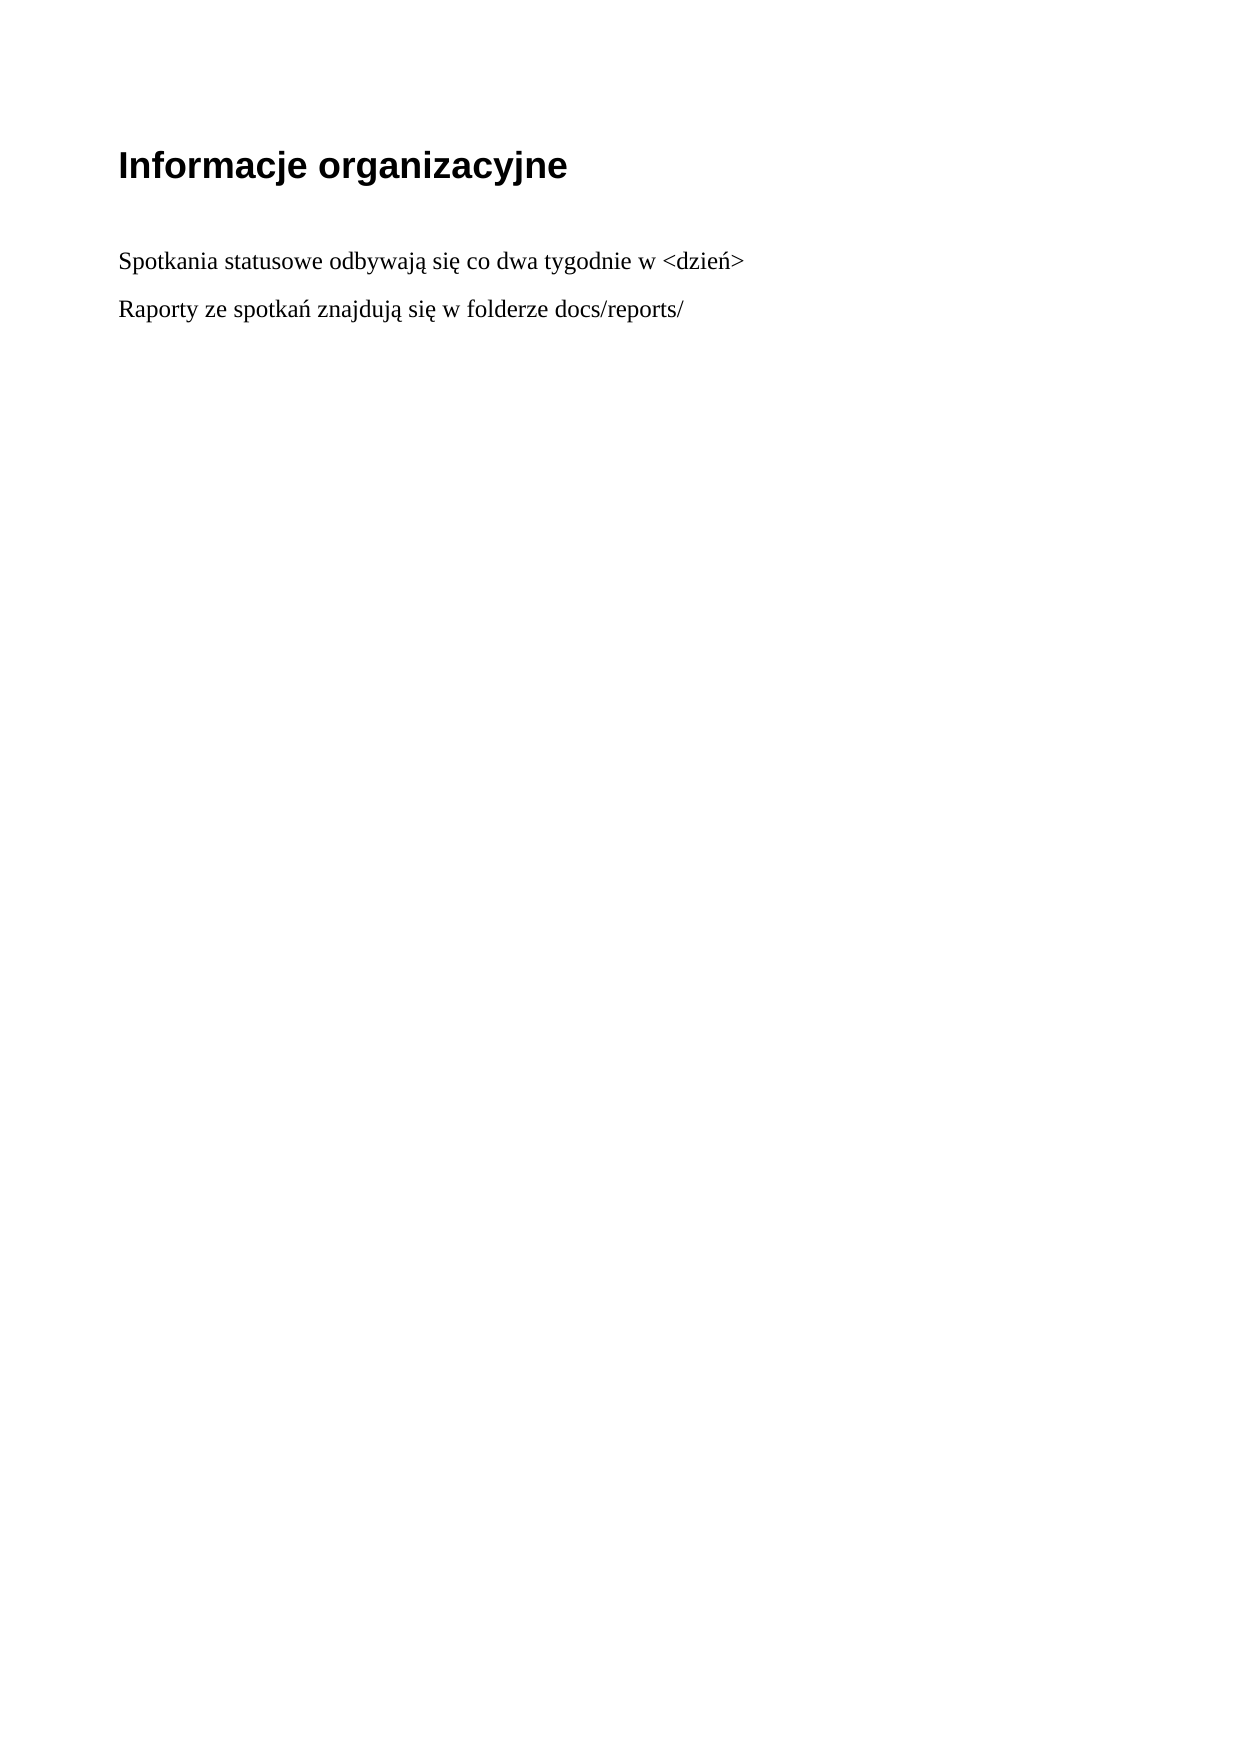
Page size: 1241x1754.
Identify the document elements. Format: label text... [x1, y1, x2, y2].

subtitle Informacje organizacyjne [118, 143, 1122, 186]
text Spotkania statusowe odbywają się co dwa tygodnie w <dzień> [118, 246, 1122, 275]
text Raporty ze spotkań znajdują się w folderze docs/reports/ [118, 294, 1122, 323]
